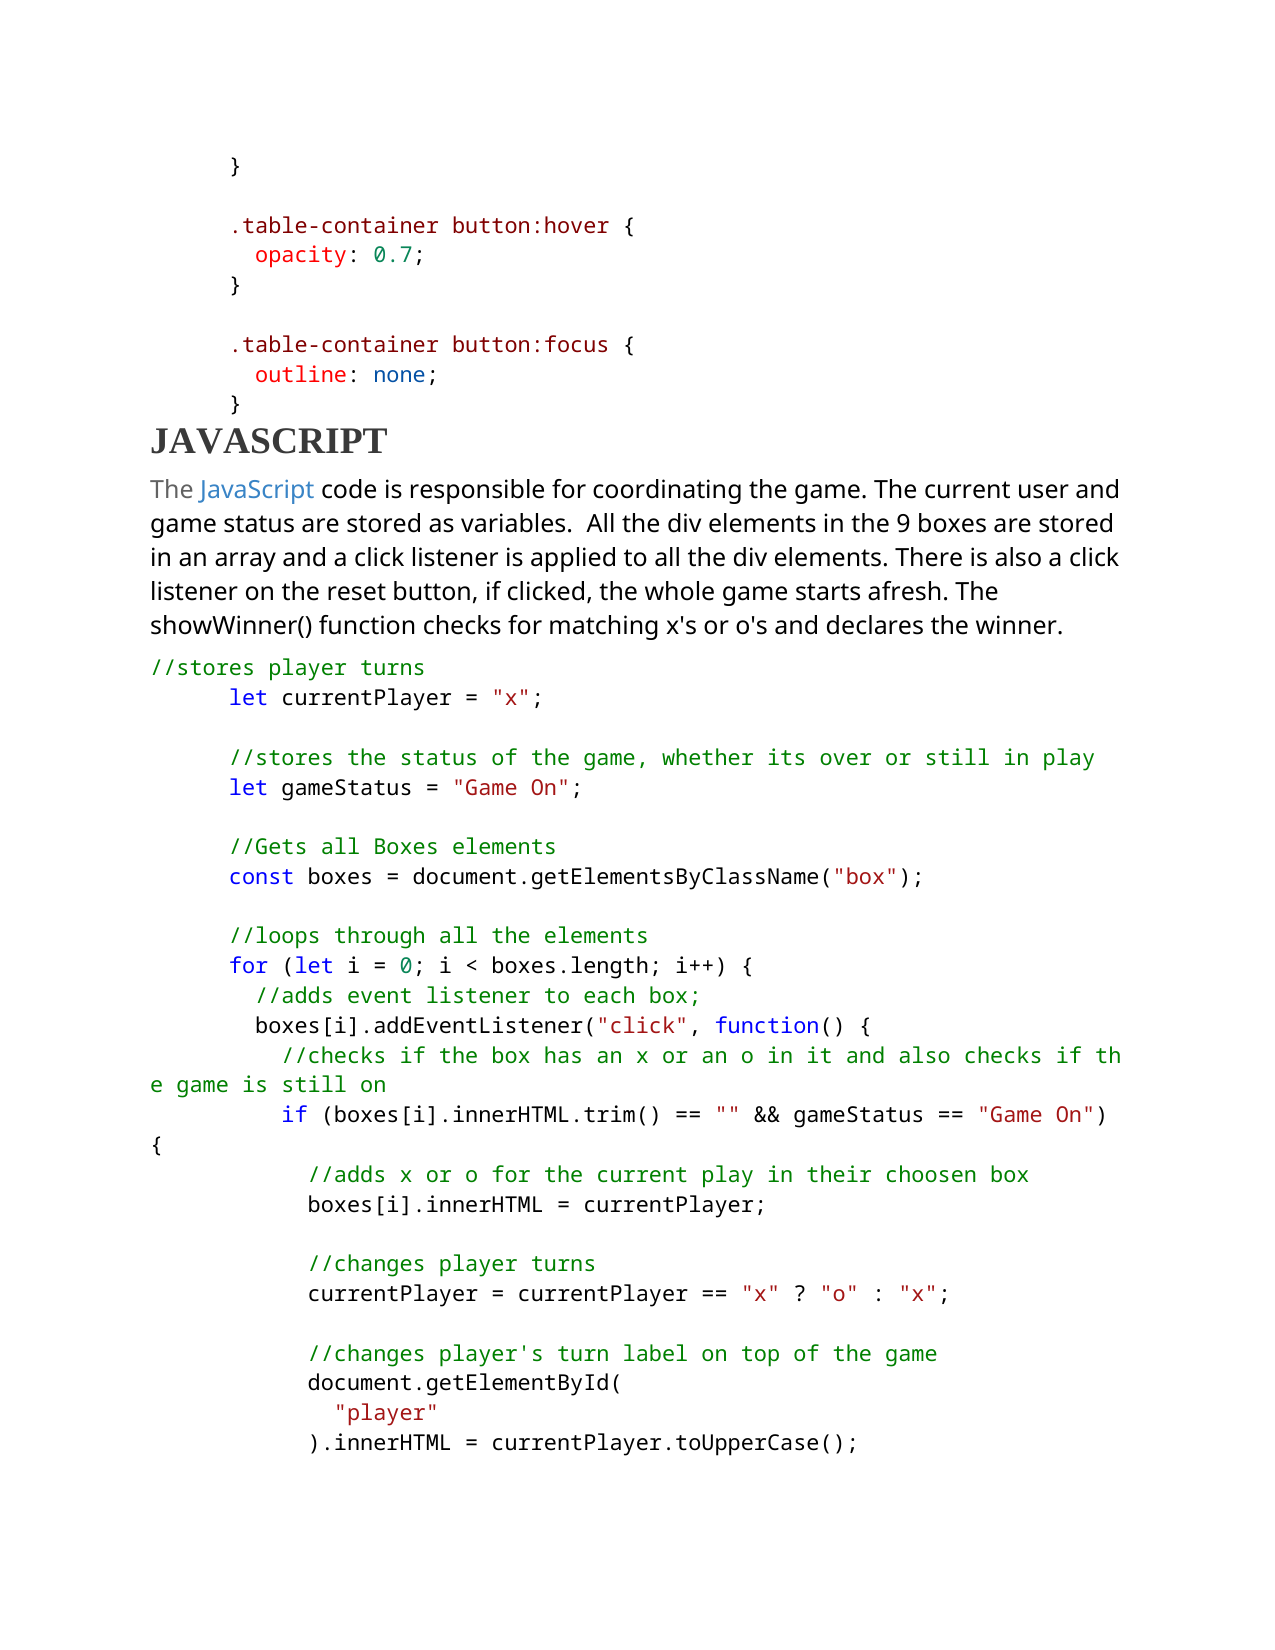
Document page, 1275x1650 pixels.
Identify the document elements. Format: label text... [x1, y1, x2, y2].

text .table-container button:focus { [150, 329, 1125, 358]
text document.getElementById( [150, 1367, 1125, 1397]
text const boxes = document.getElementsByClassName("box"); [150, 861, 1125, 891]
text //loops through all the elements [150, 921, 1125, 950]
text //checks if the box has an x or an o in it and also checks if the game is still on [150, 1040, 1125, 1099]
text //stores the status of the game, whether its over or still in play [150, 742, 1125, 772]
text currentPlayer = currentPlayer == "x" ? "o" : "x"; [150, 1278, 1125, 1308]
text .table-container button:hover { [150, 209, 1125, 239]
text boxes[i].addEventListener("click", function() { [150, 1010, 1125, 1040]
text let currentPlayer = "x"; [150, 682, 1125, 712]
text } [150, 269, 1125, 299]
text } [150, 388, 1125, 418]
text //changes player's turn label on top of the game [150, 1338, 1125, 1367]
text //adds event listener to each box; [150, 980, 1125, 1010]
text opacity: 0.7; [150, 239, 1125, 269]
text if (boxes[i].innerHTML.trim() == "" && gameStatus == "Game On") { [150, 1099, 1125, 1159]
text //adds x or o for the current play in their choosen box [150, 1159, 1125, 1189]
subtitle JAVASCRIPT [150, 418, 1125, 461]
text let gameStatus = "Game On"; [150, 772, 1125, 801]
text //Gets all Boxes elements [150, 831, 1125, 861]
text The JavaScript code is responsible for coordinating the game. The current user and game status are stored as variables. All the div elements in the 9 boxes are stored in an array and a click listener is applied to all the div elements. There is also a click listener on the reset button, if clicked, the whole game starts afresh. The showWinner() function checks for matching x's or o's and declares the winner. [150, 472, 1125, 642]
text boxes[i].innerHTML = currentPlayer; [150, 1189, 1125, 1218]
text outline: none; [150, 358, 1125, 388]
text for (let i = 0; i < boxes.length; i++) { [150, 950, 1125, 980]
text } [150, 150, 1125, 180]
text //changes player turns [150, 1248, 1125, 1278]
text ).innerHTML = currentPlayer.toUpperCase(); [150, 1427, 1125, 1457]
text "player" [150, 1397, 1125, 1427]
text //stores player turns [150, 652, 1125, 682]
